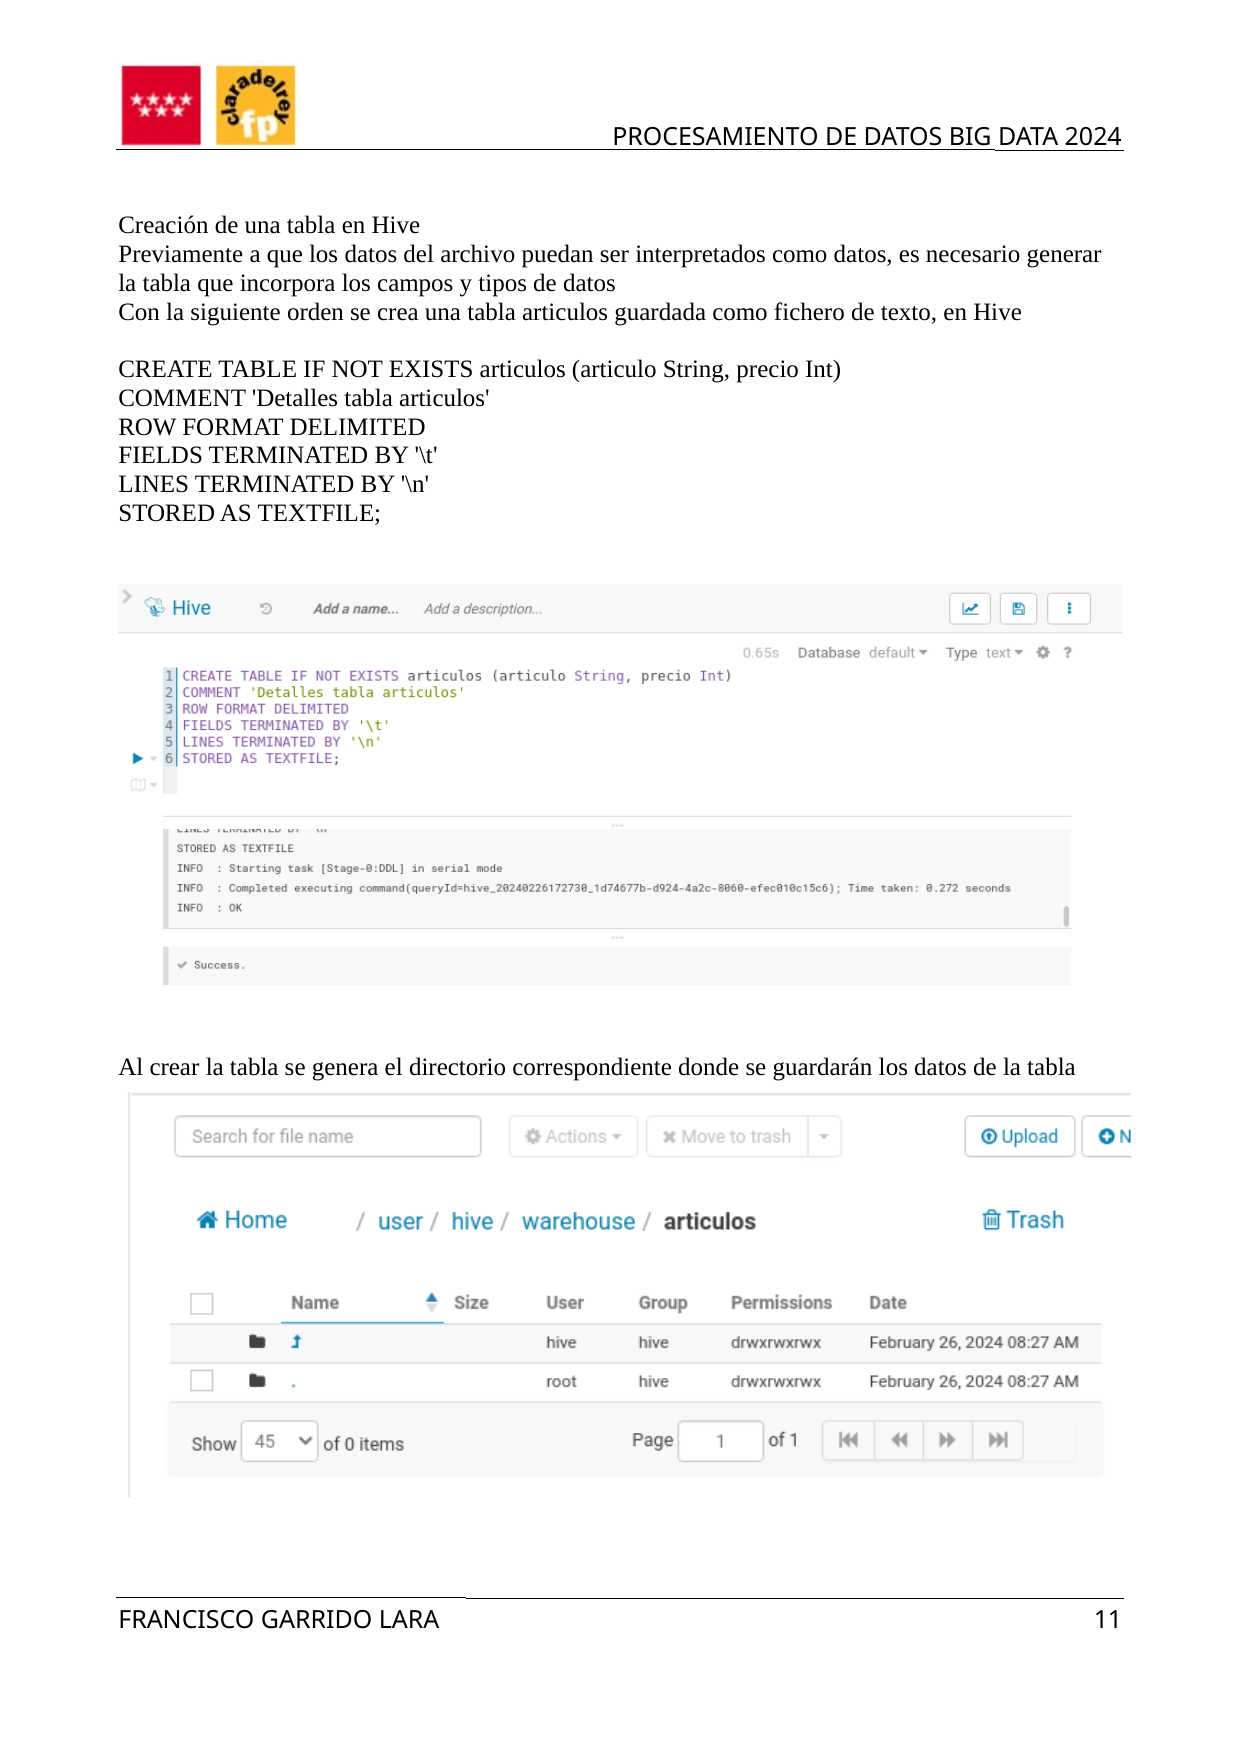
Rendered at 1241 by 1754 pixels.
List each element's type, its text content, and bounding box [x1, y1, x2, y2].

text ROW FORMAT DELIMITED [118, 412, 1122, 440]
text Creación de una tabla en Hive [118, 210, 1122, 239]
text COMMENT 'Detalles tabla articulos' [118, 383, 1122, 412]
text Previamente a que los datos del archivo puedan ser interpretados como datos, es necesario generar la tabla que incorpora los campos y tipos de datos [118, 239, 1122, 297]
text LINES TERMINATED BY '\n' [118, 469, 1122, 498]
text Con la siguiente orden se crea una tabla articulos guardada como fichero de texto, en Hive [118, 297, 1122, 325]
text Al crear la tabla se genera el directorio correspondiente donde se guardarán los datos de la tabla [118, 995, 1122, 1554]
picture [127, 1092, 1132, 1497]
picture [116, 60, 299, 149]
text CREATE TABLE IF NOT EXISTS articulos (articulo String, precio Int) [118, 354, 1122, 383]
text FIELDS TERMINATED BY '\t' [118, 440, 1122, 469]
picture [118, 584, 1123, 995]
text STORED AS TEXTFILE; [118, 498, 1122, 527]
